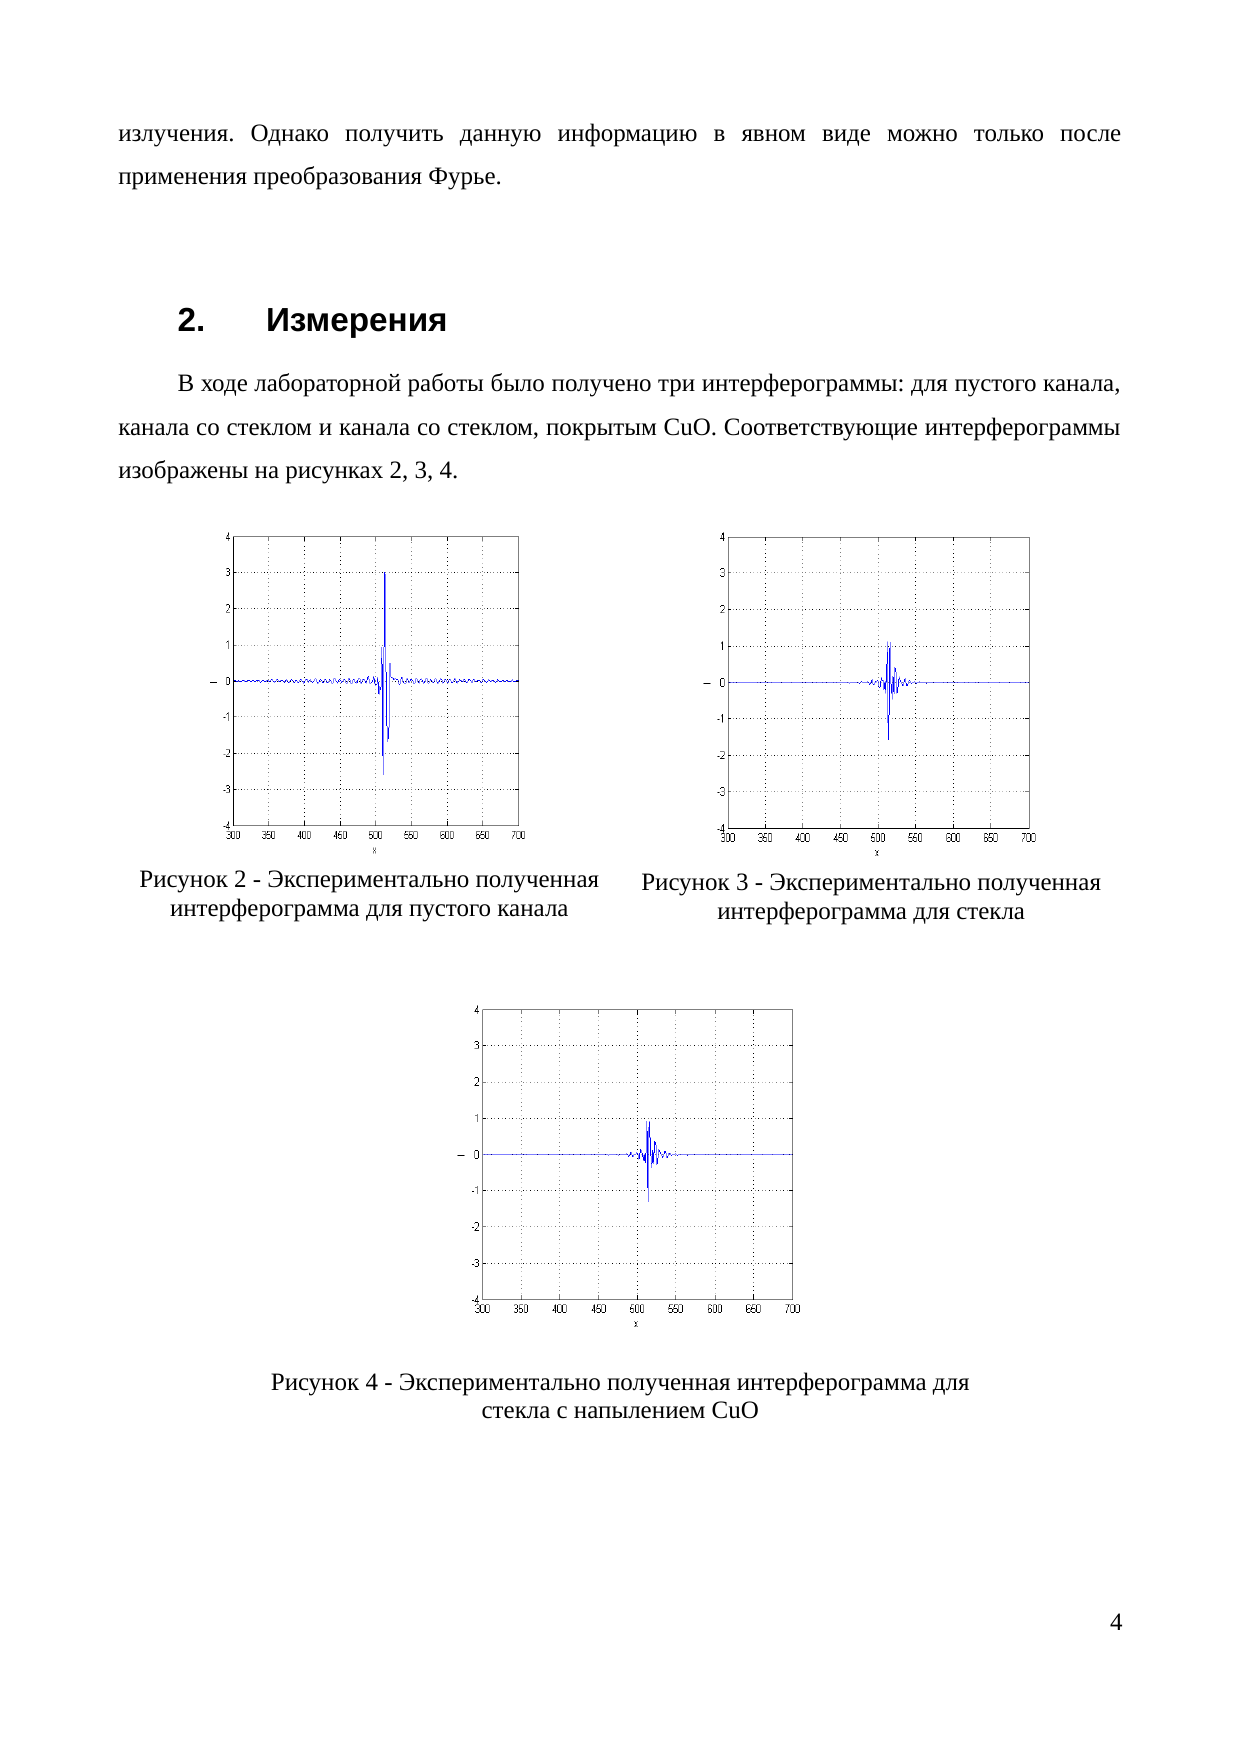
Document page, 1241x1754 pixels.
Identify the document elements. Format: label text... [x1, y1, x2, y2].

picture [186, 509, 553, 864]
picture [430, 982, 830, 1338]
picture [677, 509, 1065, 867]
subtitle Измерения [118, 301, 1122, 339]
table_header [620, 510, 1122, 983]
table_header [118, 510, 620, 983]
text излучения. Однако получить данную информацию в явном виде можно только после применения преобразования Фурье. [118, 118, 1122, 190]
text Рисунок 4 - Экспериментально полученная интерферограмма для стекла с напылением CuO [244, 1367, 996, 1424]
text В ходе лабораторной работы было получено три интерферограммы: для пустого канала, канала со стеклом и канала со стеклом, покрытым CuO. Соответствующие интерферограммы изображены на рисунках 2, 3, 4. [118, 368, 1122, 483]
